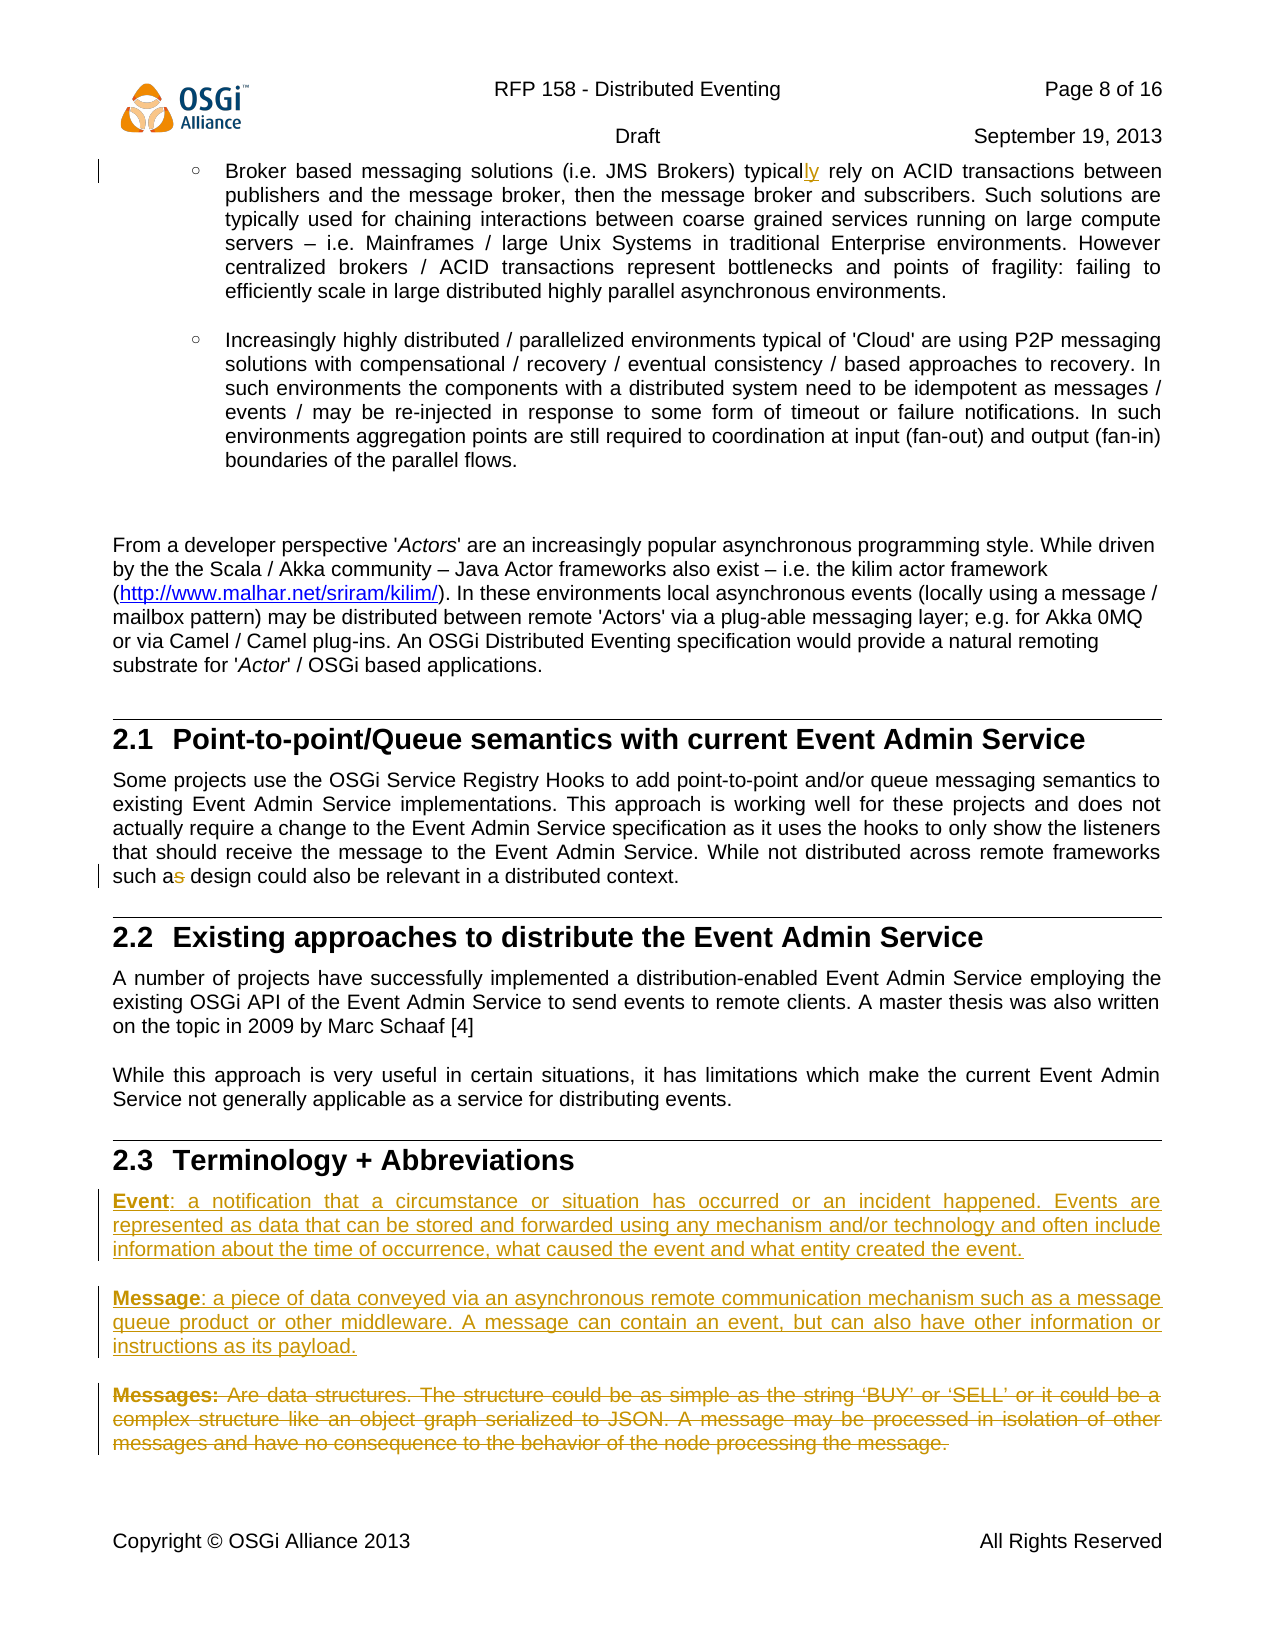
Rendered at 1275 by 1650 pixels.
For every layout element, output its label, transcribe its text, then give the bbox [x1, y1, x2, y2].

text A number of projects have successfully implemented a distribution-enabled Event Admin Service employing the existing OSGi API of the Event Admin Service to send events to remote clients. A master thesis was also written on the topic in 2009 by Marc Schaaf [4]. [112, 966, 1162, 1038]
text instructions as its payload. [112, 1332, 1162, 1358]
picture [113, 76, 257, 140]
list Broker based messaging solutions (i.e. JMS Brokers) typically rely on ACID transactions between publishers and the message broker, then the message broker and subscribers. Such solutions are typically used for chaining interactions between coarse grained services running on large compute servers – i.e. Mainframes / large Unix Systems in traditional Enterprise environments. However centralized brokers / ACID transactions represent bottlenecks and points of fragility: failing to efficiently scale in large distributed highly parallel asynchronous environments. [187, 159, 1162, 303]
text represented as data that can be stored and forwarded using any mechanism and/or technology and often include [112, 1211, 1162, 1234]
subtitle Terminology + Abbreviations [112, 1141, 1162, 1176]
text Event: a notification that a circumstance or situation has occurred or an incident happened. Events are [112, 1189, 1162, 1210]
text Message: a piece of data conveyed via an asynchronous remote communication mechanism such as a message [112, 1286, 1162, 1307]
text information about the time of occurrence, what caused the event and what entity created the event. [112, 1235, 1162, 1261]
text While this approach is very useful in certain situations, it has limitations which make the current Event Admin Service not generally applicable as a service for distributing events. [112, 1063, 1162, 1111]
text queue product or other middleware. A message can contain an event, but can also have other information or [112, 1308, 1162, 1331]
text From a developer perspective 'Actors' are an increasingly popular asynchronous programming style. While driven by the the Scala / Akka community – Java Actor frameworks also exist – i.e. the kilim actor framework (http://www.malhar.net/sriram/kilim/). In these environments local asynchronous events (locally using a message / mailbox pattern) may be distributed between remote 'Actors' via a plug-able messaging layer; e.g. for Akka 0MQ or via Camel / Camel plug-ins. An OSGi Distributed Eventing specification would provide a natural remoting substrate for 'Actor' / OSGi based applications. [112, 533, 1162, 677]
subtitle Existing approaches to distribute the Event Admin Service [112, 918, 1162, 953]
list Increasingly highly distributed / parallelized environments typical of 'Cloud' are using P2P messaging solutions with compensational / recovery / eventual consistency / based approaches to recovery. In such environments the components with a distributed system need to be idempotent as messages / events / may be re-injected in response to some form of timeout or failure notifications. In such environments aggregation points are still required to coordination at input (fan-out) and output (fan-in) boundaries of the parallel flows. [187, 328, 1162, 472]
text Some projects use the OSGi Service Registry Hooks to add point-to-point and/or queue messaging semantics to existing Event Admin Service implementations. This approach is working well for these projects and does not actually require a change to the Event Admin Service specification as it uses the hooks to only show the listeners that should receive the message to the Event Admin Service. While not distributed across remote frameworks such a design could also be relevant in a distributed context. [112, 768, 1162, 887]
subtitle Point-to-point/Queue semantics with current Event Admin Service [112, 720, 1162, 755]
